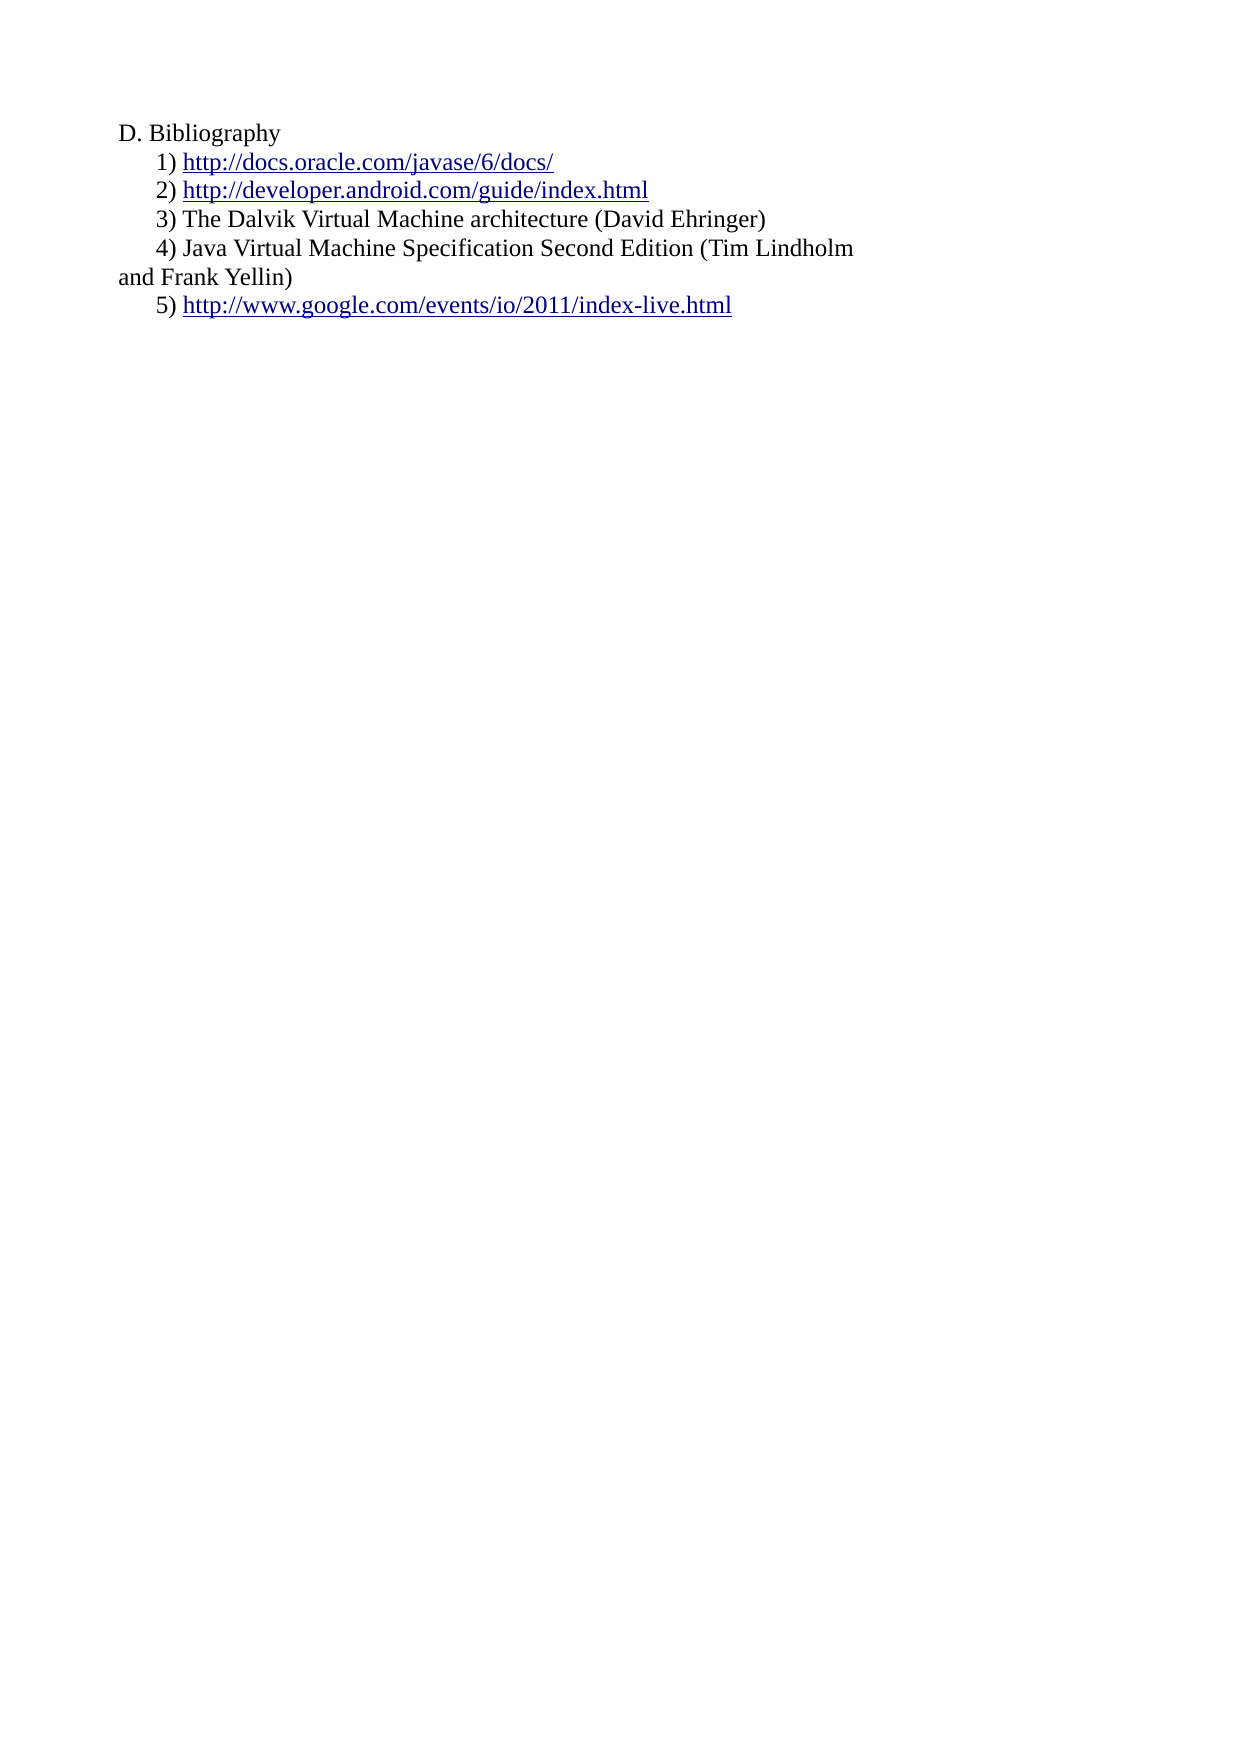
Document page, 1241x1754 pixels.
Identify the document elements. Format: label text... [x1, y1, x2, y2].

text D. Bibliography 1) http://docs.oracle.com/javase/6/docs/ 2) http://developer.android.com/guide/index.html 3) The Dalvik Virtual Machine architecture (David Ehringer) 4) Java Virtual Machine Specification Second Edition (Tim Lindholm and Frank Yellin) 5) http://www.google.com/events/io/2011/index-live.html [118, 118, 1122, 348]
